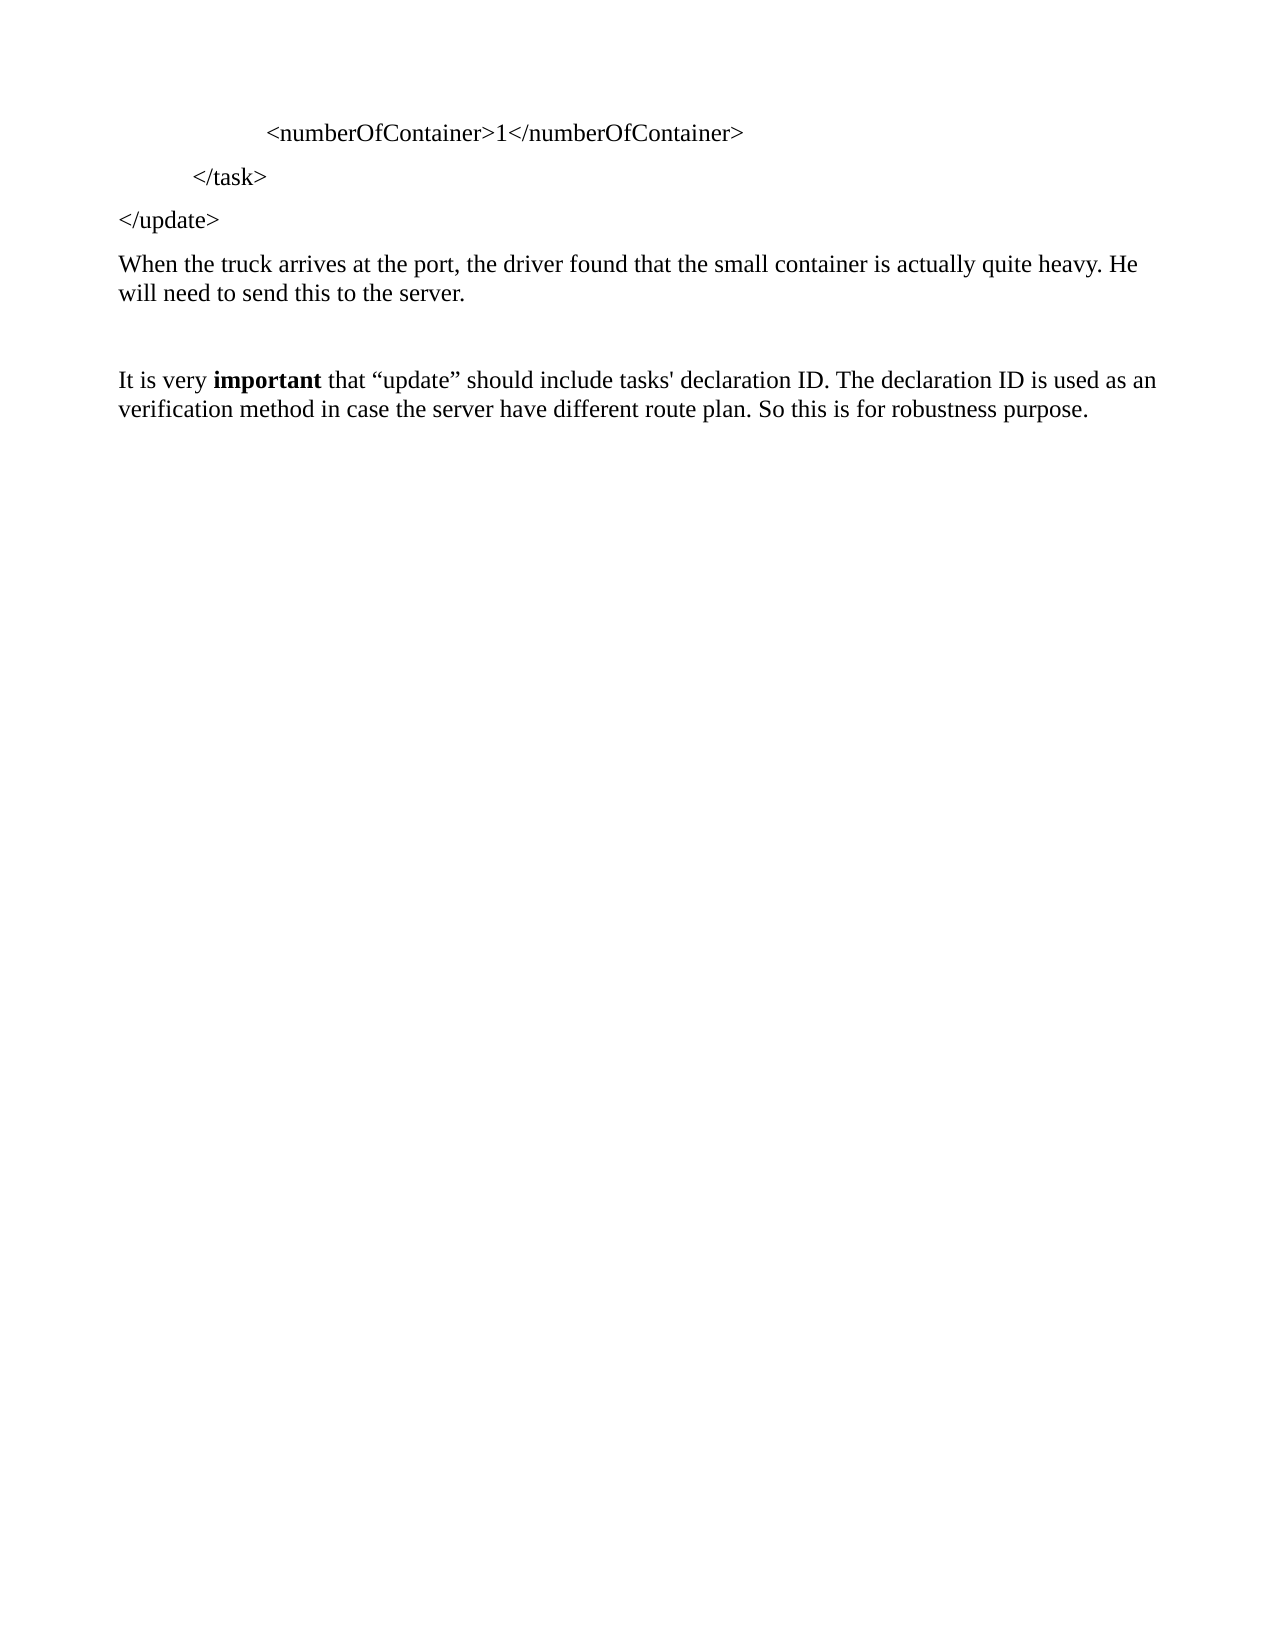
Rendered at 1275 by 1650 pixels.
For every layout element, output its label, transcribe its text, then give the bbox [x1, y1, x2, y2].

text When the truck arrives at the port, the driver found that the small container is actually quite heavy. He will need to send this to the server. [118, 249, 1157, 307]
text </task> [118, 162, 1157, 191]
text </update> [118, 206, 1157, 234]
text <numberOfContainer>1</numberOfContainer> [118, 118, 1157, 147]
text It is very important that “update” should include tasks' declaration ID. The declaration ID is used as an verification method in case the server have different route plan. So this is for robustness purpose. [118, 366, 1157, 423]
